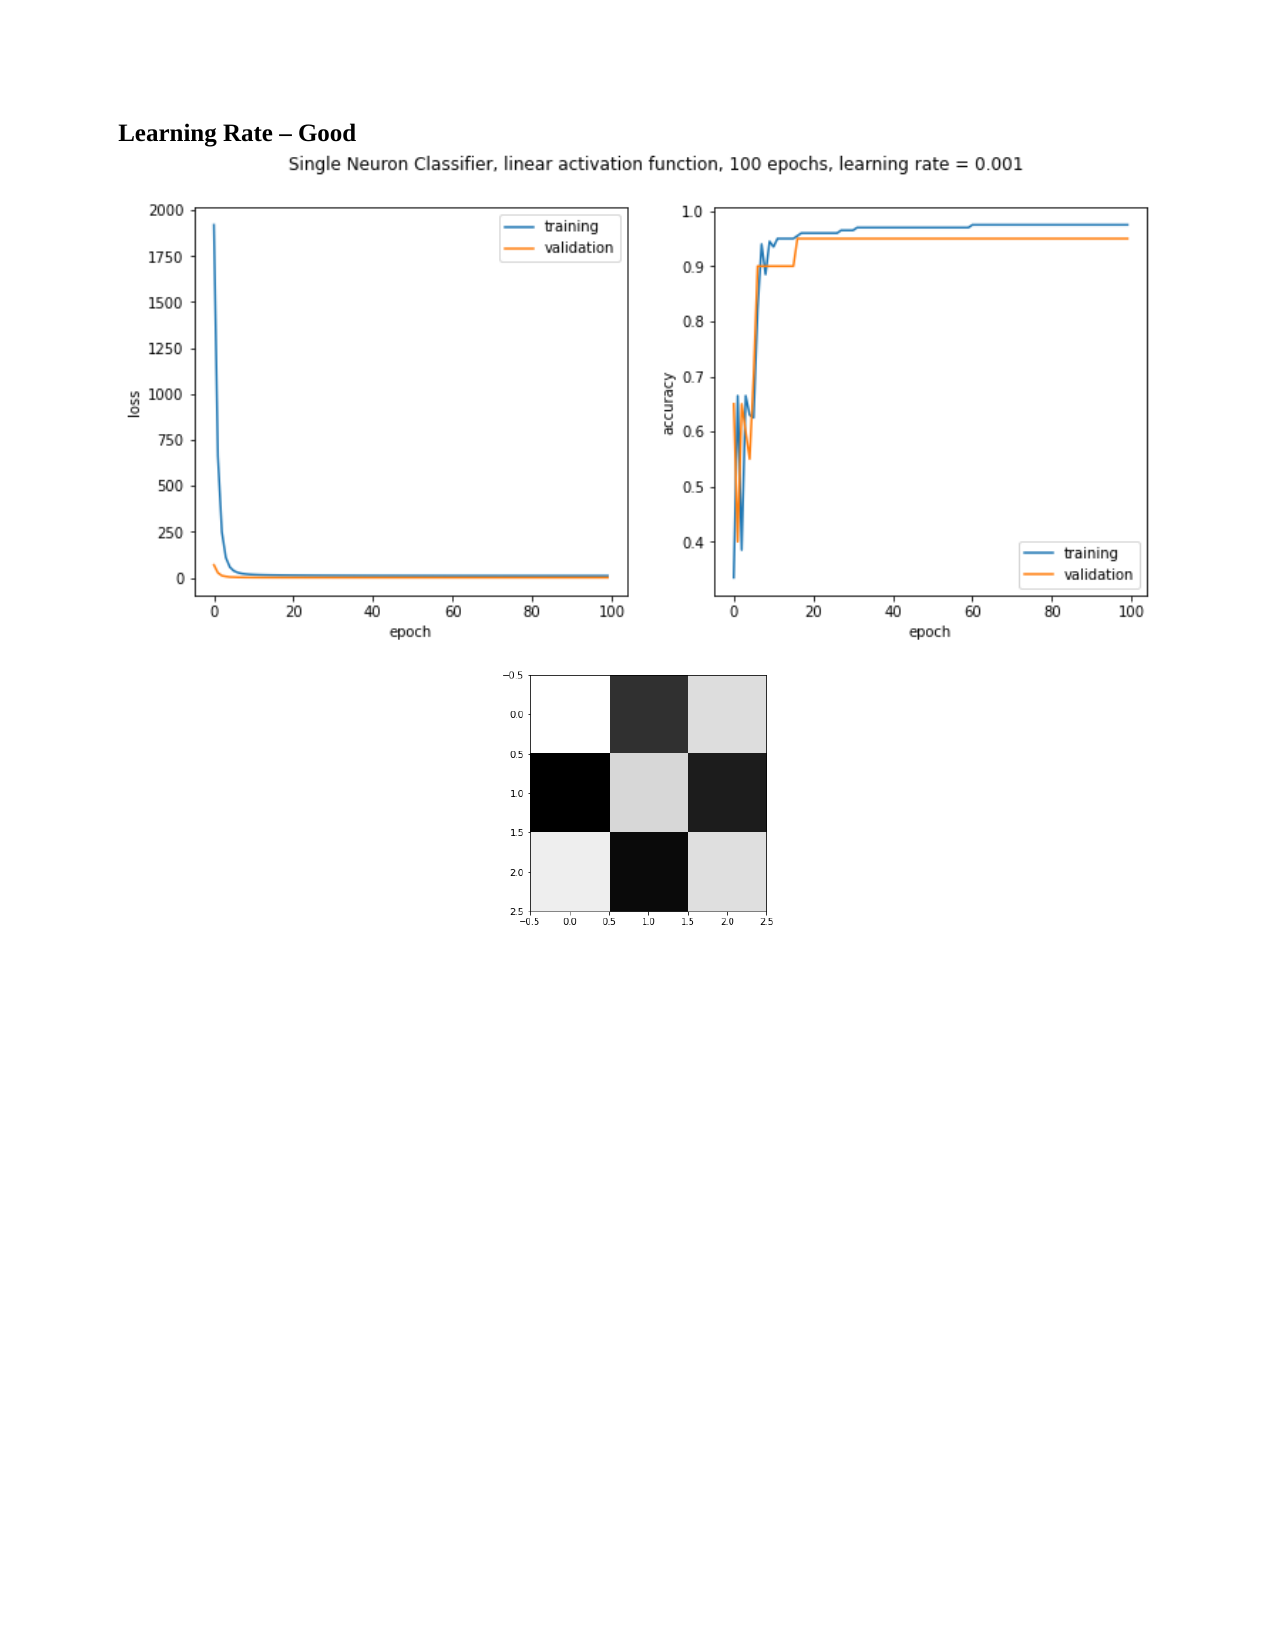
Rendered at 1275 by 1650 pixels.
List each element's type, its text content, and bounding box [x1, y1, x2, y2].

picture [118, 146, 1157, 650]
text Learning Rate – Good [118, 118, 1157, 146]
picture [496, 665, 779, 932]
